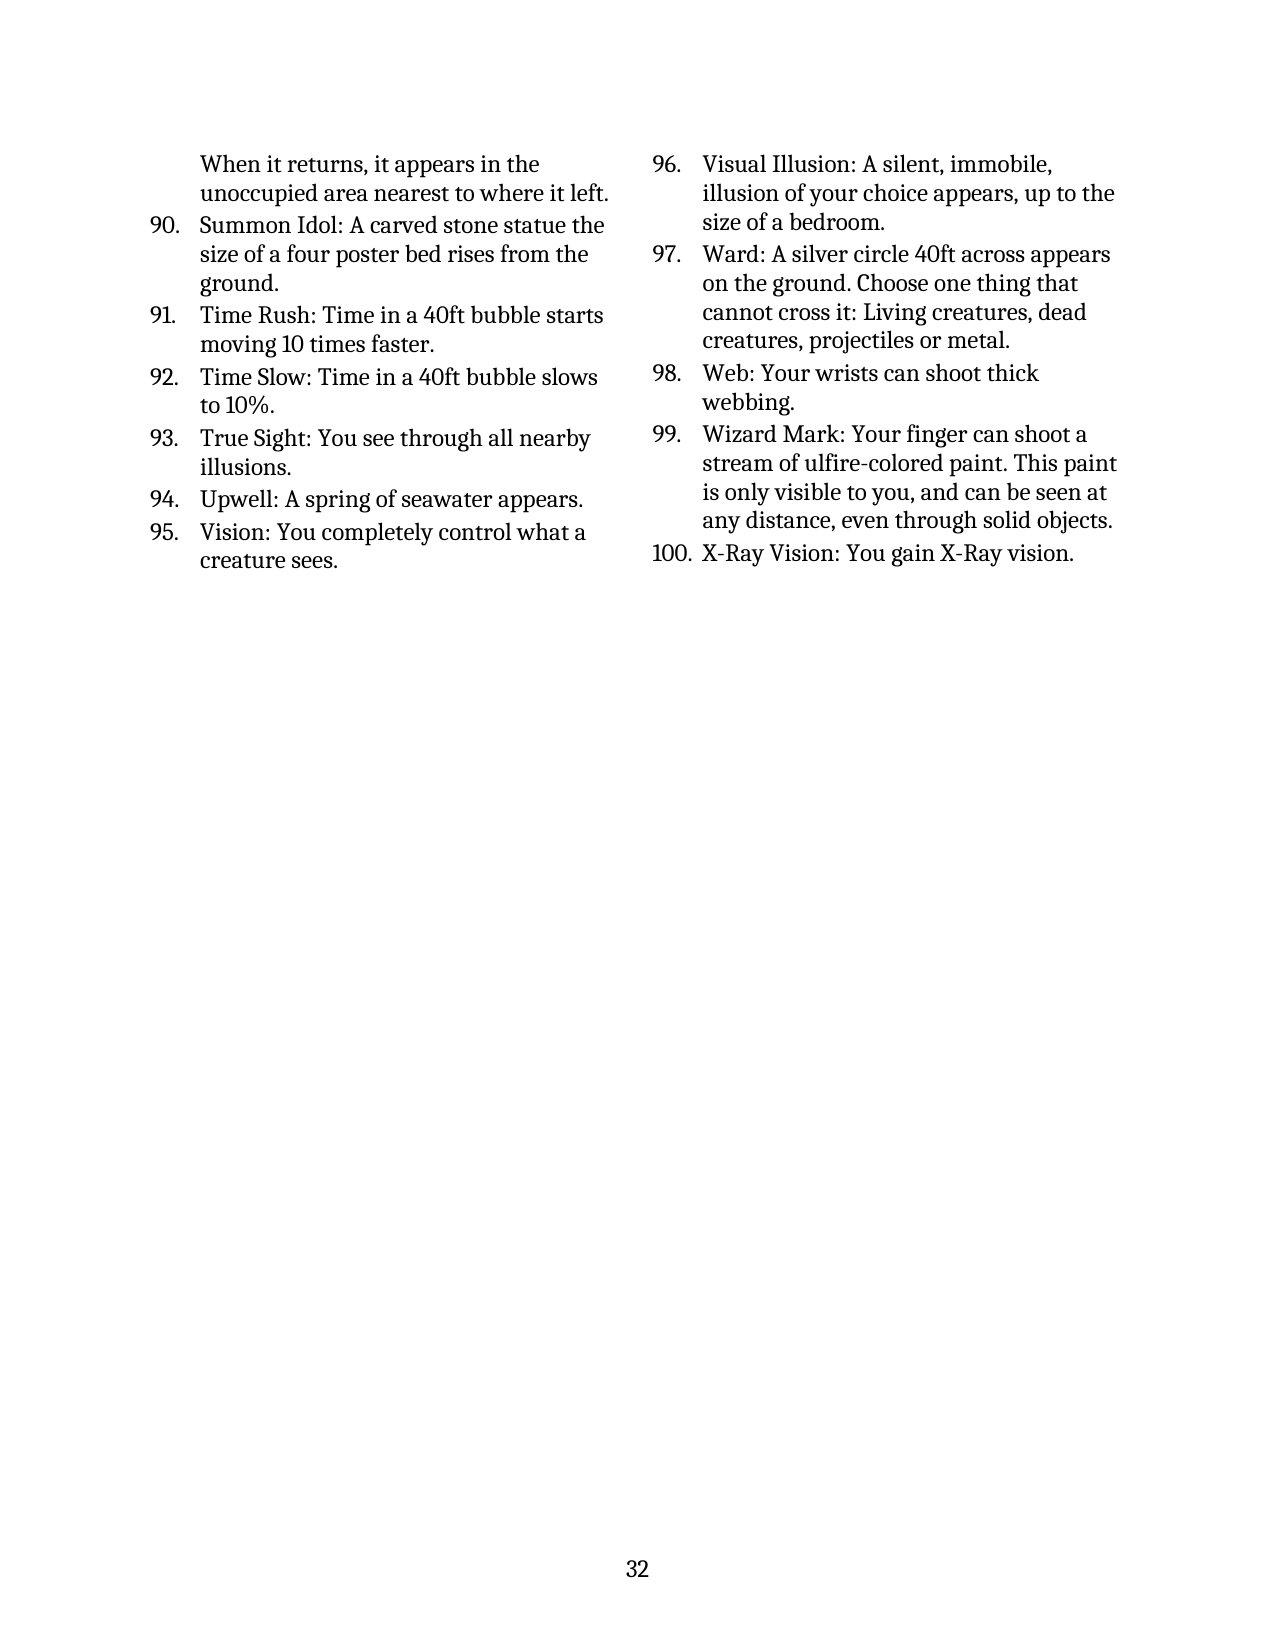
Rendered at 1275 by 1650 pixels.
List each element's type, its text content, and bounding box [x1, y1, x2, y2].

list When it returns, it appears in the unoccupied area nearest to where it left. [150, 150, 622, 207]
list X-Ray Vision: You gain X-Ray vision. [652, 539, 1125, 567]
list Time Slow: Time in a 40ft bubble slows to 10%. [150, 362, 622, 420]
list Vision: You completely control what a creature sees. [150, 517, 622, 575]
list Time Rush: Time in a 40ft bubble starts moving 10 times faster. [150, 301, 622, 359]
list Visual Illusion: A silent, immobile, illusion of your choice appears, up to the size of a bedroom. [652, 150, 1125, 236]
list Summon Idol: A carved stone statue the size of a four poster bed rises from the ground. [150, 211, 622, 297]
list True Sight: You see through all nearby illusions. [150, 424, 622, 481]
list Web: Your wrists can shoot thick webbing. [652, 359, 1125, 416]
list Ward: A silver circle 40ft across appears on the ground. Choose one thing that cannot cross it: Living creatures, dead creatures, projectiles or metal. [652, 240, 1125, 355]
list Wizard Mark: Your finger can shoot a stream of ulfire-colored paint. This paint is only visible to you, and can be seen at any distance, even through solid objects. [652, 420, 1125, 535]
list Upwell: A spring of seawater appears. [150, 485, 622, 514]
